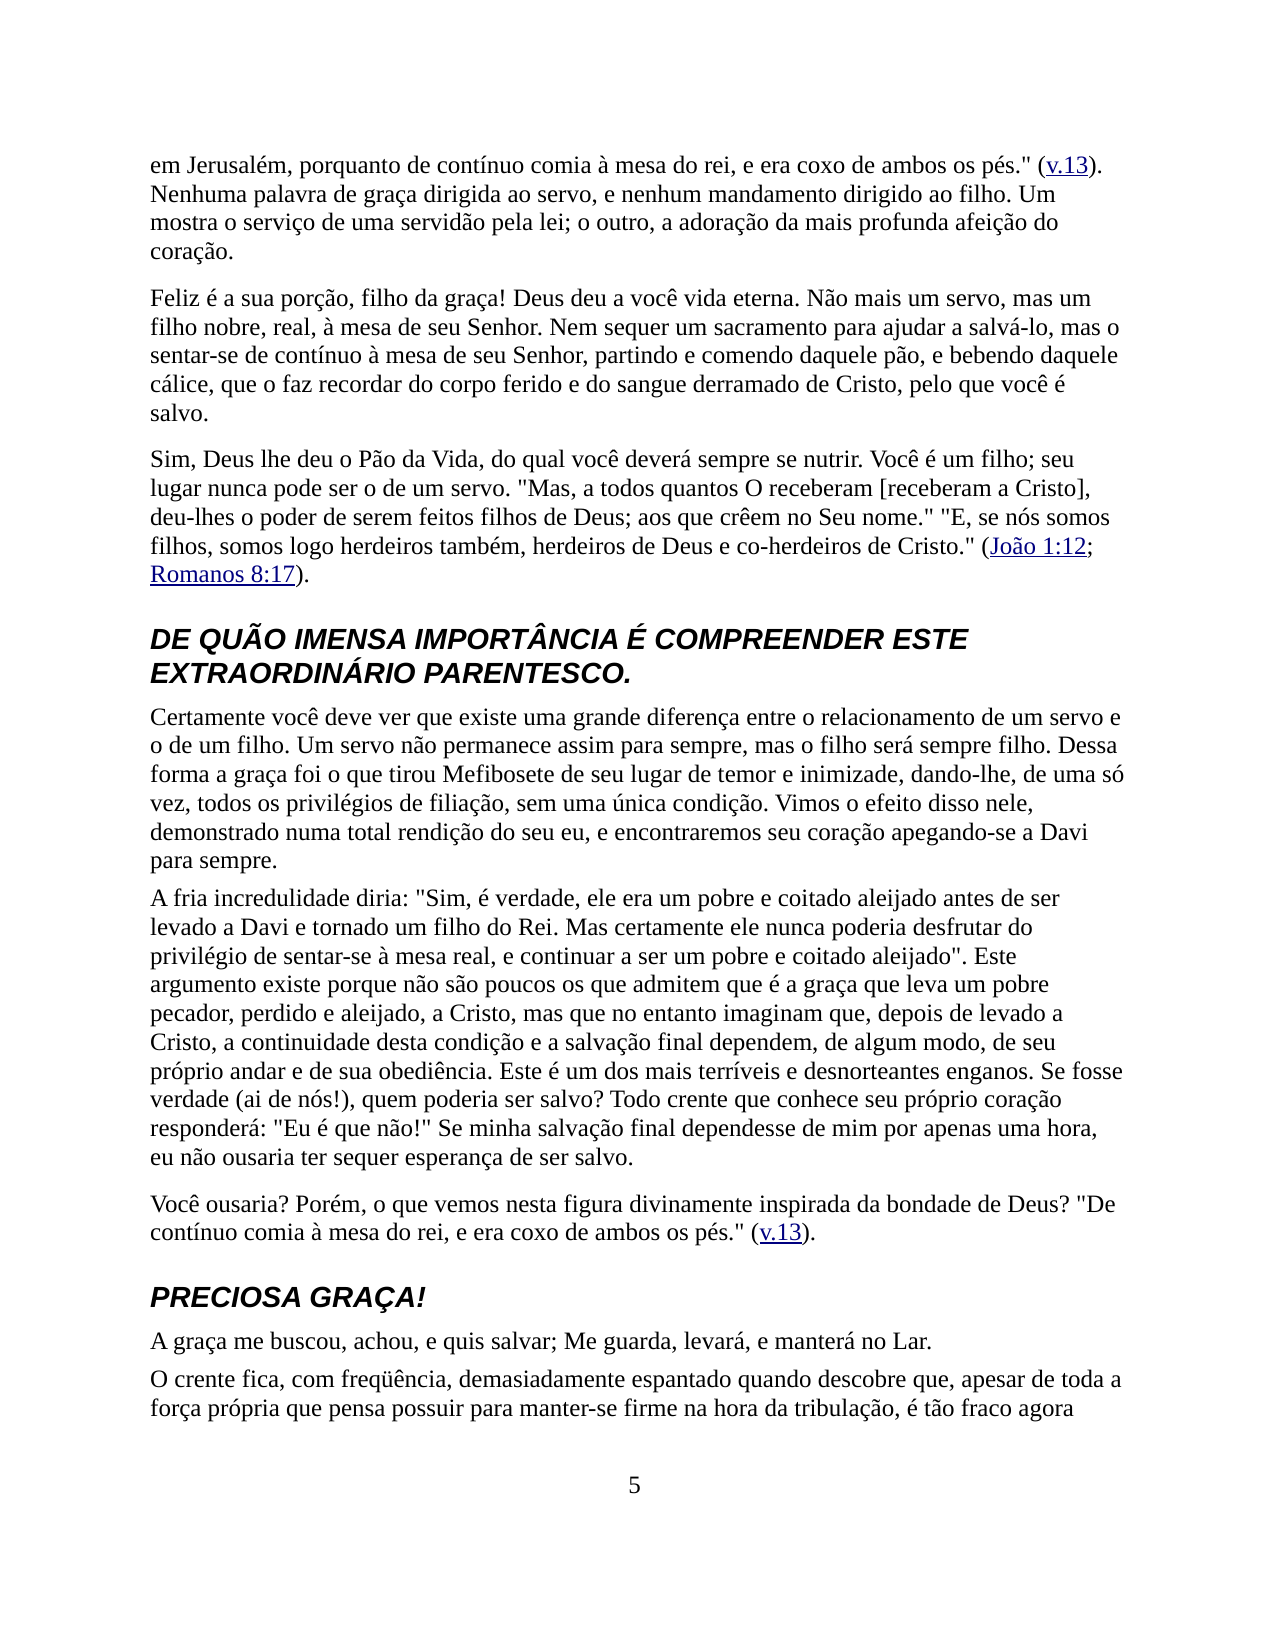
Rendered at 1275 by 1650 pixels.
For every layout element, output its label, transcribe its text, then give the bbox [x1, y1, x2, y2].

text Sim, Deus lhe deu o Pão da Vida, do qual você deverá sempre se nutrir. Você é um filho; seu lugar nunca pode ser o de um servo. "Mas, a todos quantos O receberam [receberam a Cristo], deu-lhes o poder de serem feitos filhos de Deus; aos que crêem no Seu nome." "E, se nós somos filhos, somos logo herdeiros também, herdeiros de Deus e co-herdeiros de Cristo." (João 1:12; Romanos 8:17). [150, 444, 1125, 588]
subtitle DE QUÃO IMENSA IMPORTÂNCIA É COMPREENDER ESTE EXTRAORDINÁRIO PARENTESCO. [150, 622, 1125, 689]
text Feliz é a sua porção, filho da graça! Deus deu a você vida eterna. Não mais um servo, mas um filho nobre, real, à mesa de seu Senhor. Nem sequer um sacramento para ajudar a salvá-lo, mas o sentar-se de contínuo à mesa de seu Senhor, partindo e comendo daquele pão, e bebendo daquele cálice, que o faz recordar do corpo ferido e do sangue derramado de Cristo, pelo que você é salvo. [150, 283, 1125, 427]
text A fria incredulidade diria: "Sim, é verdade, ele era um pobre e coitado aleijado antes de ser levado a Davi e tornado um filho do Rei. Mas certamente ele nunca poderia desfrutar do privilégio de sentar-se à mesa real, e continuar a ser um pobre e coitado aleijado". Este argumento existe porque não são poucos os que admitem que é a graça que leva um pobre pecador, perdido e aleijado, a Cristo, mas que no entanto imaginam que, depois de levado a Cristo, a continuidade desta condição e a salvação final dependem, de algum modo, de seu próprio andar e de sua obediência. Este é um dos mais terríveis e desnorteantes enganos. Se fosse verdade (ai de nós!), quem poderia ser salvo? Todo crente que conhece seu próprio coração responderá: "Eu é que não!" Se minha salvação final dependesse de mim por apenas uma hora, eu não ousaria ter sequer esperança de ser salvo. [150, 883, 1125, 1171]
text Certamente você deve ver que existe uma grande diferença entre o relacionamento de um servo e o de um filho. Um servo não permanece assim para sempre, mas o filho será sempre filho. Dessa forma a graça foi o que tirou Mefibosete de seu lugar de temor e inimizade, dando-lhe, de uma só vez, todos os privilégios de filiação, sem uma única condição. Vimos o efeito disso nele, demonstrado numa total rendição do seu eu, e encontraremos seu coração apegando-se a Davi para sempre. [150, 702, 1125, 874]
text O crente fica, com freqüência, demasiadamente espantado quando descobre que, apesar de toda a força própria que pensa possuir para manter-se firme na hora da tribulação, é tão fraco agora [150, 1364, 1125, 1421]
text em Jerusalém, porquanto de contínuo comia à mesa do rei, e era coxo de ambos os pés." (v.13). Nenhuma palavra de graça dirigida ao servo, e nenhum mandamento dirigido ao filho. Um mostra o serviço de uma servidão pela lei; o outro, a adoração da mais profunda afeição do coração. [150, 150, 1125, 265]
text A graça me buscou, achou, e quis salvar; Me guarda, levará, e manterá no Lar. [150, 1326, 1125, 1355]
text Você ousaria? Porém, o que vemos nesta figura divinamente inspirada da bondade de Deus? "De contínuo comia à mesa do rei, e era coxo de ambos os pés." (v.13). [150, 1189, 1125, 1246]
subtitle PRECIOSA GRAÇA! [150, 1280, 1125, 1314]
